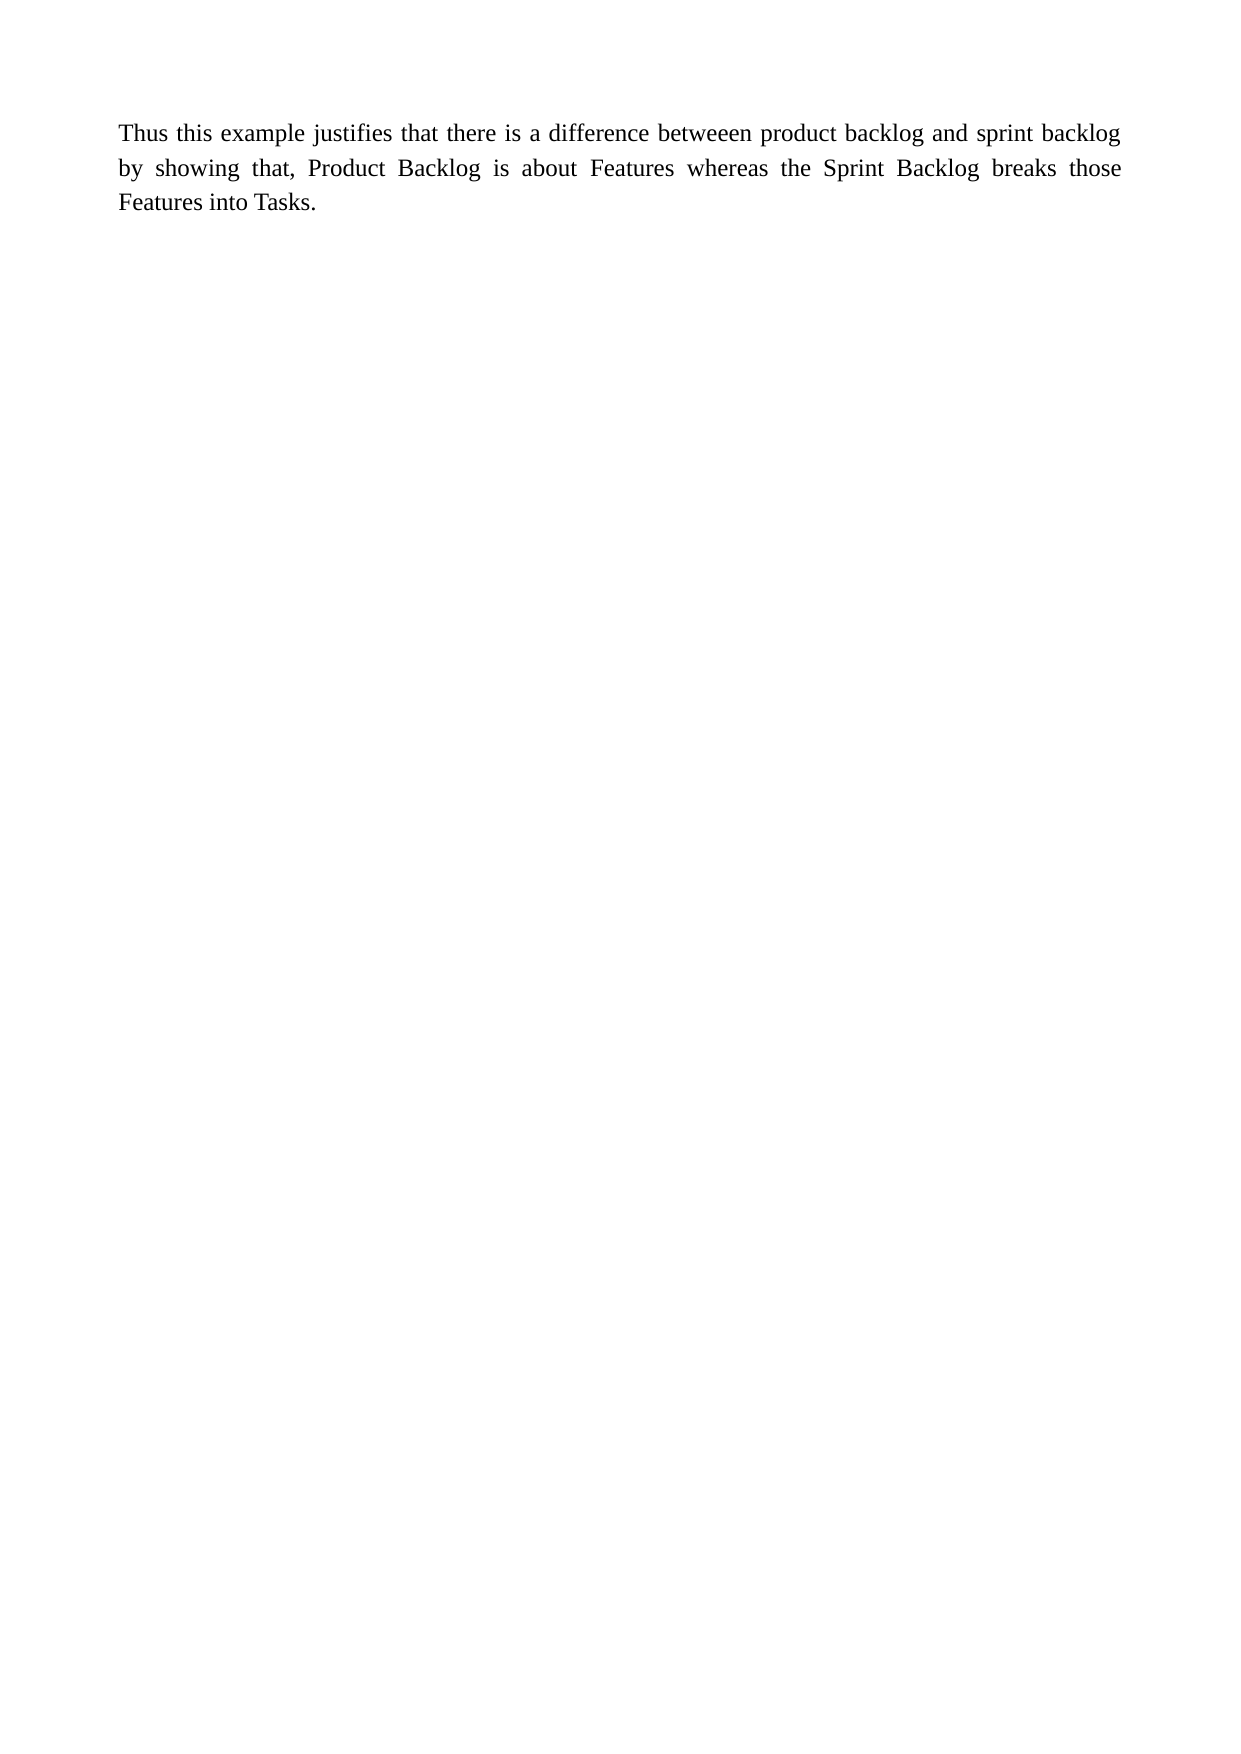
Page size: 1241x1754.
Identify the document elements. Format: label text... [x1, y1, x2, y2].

text Thus this example justifies that there is a difference betweeen product backlog and sprint backlog by showing that, Product Backlog is about Features whereas the Sprint Backlog breaks those Features into Tasks. [118, 118, 1122, 216]
